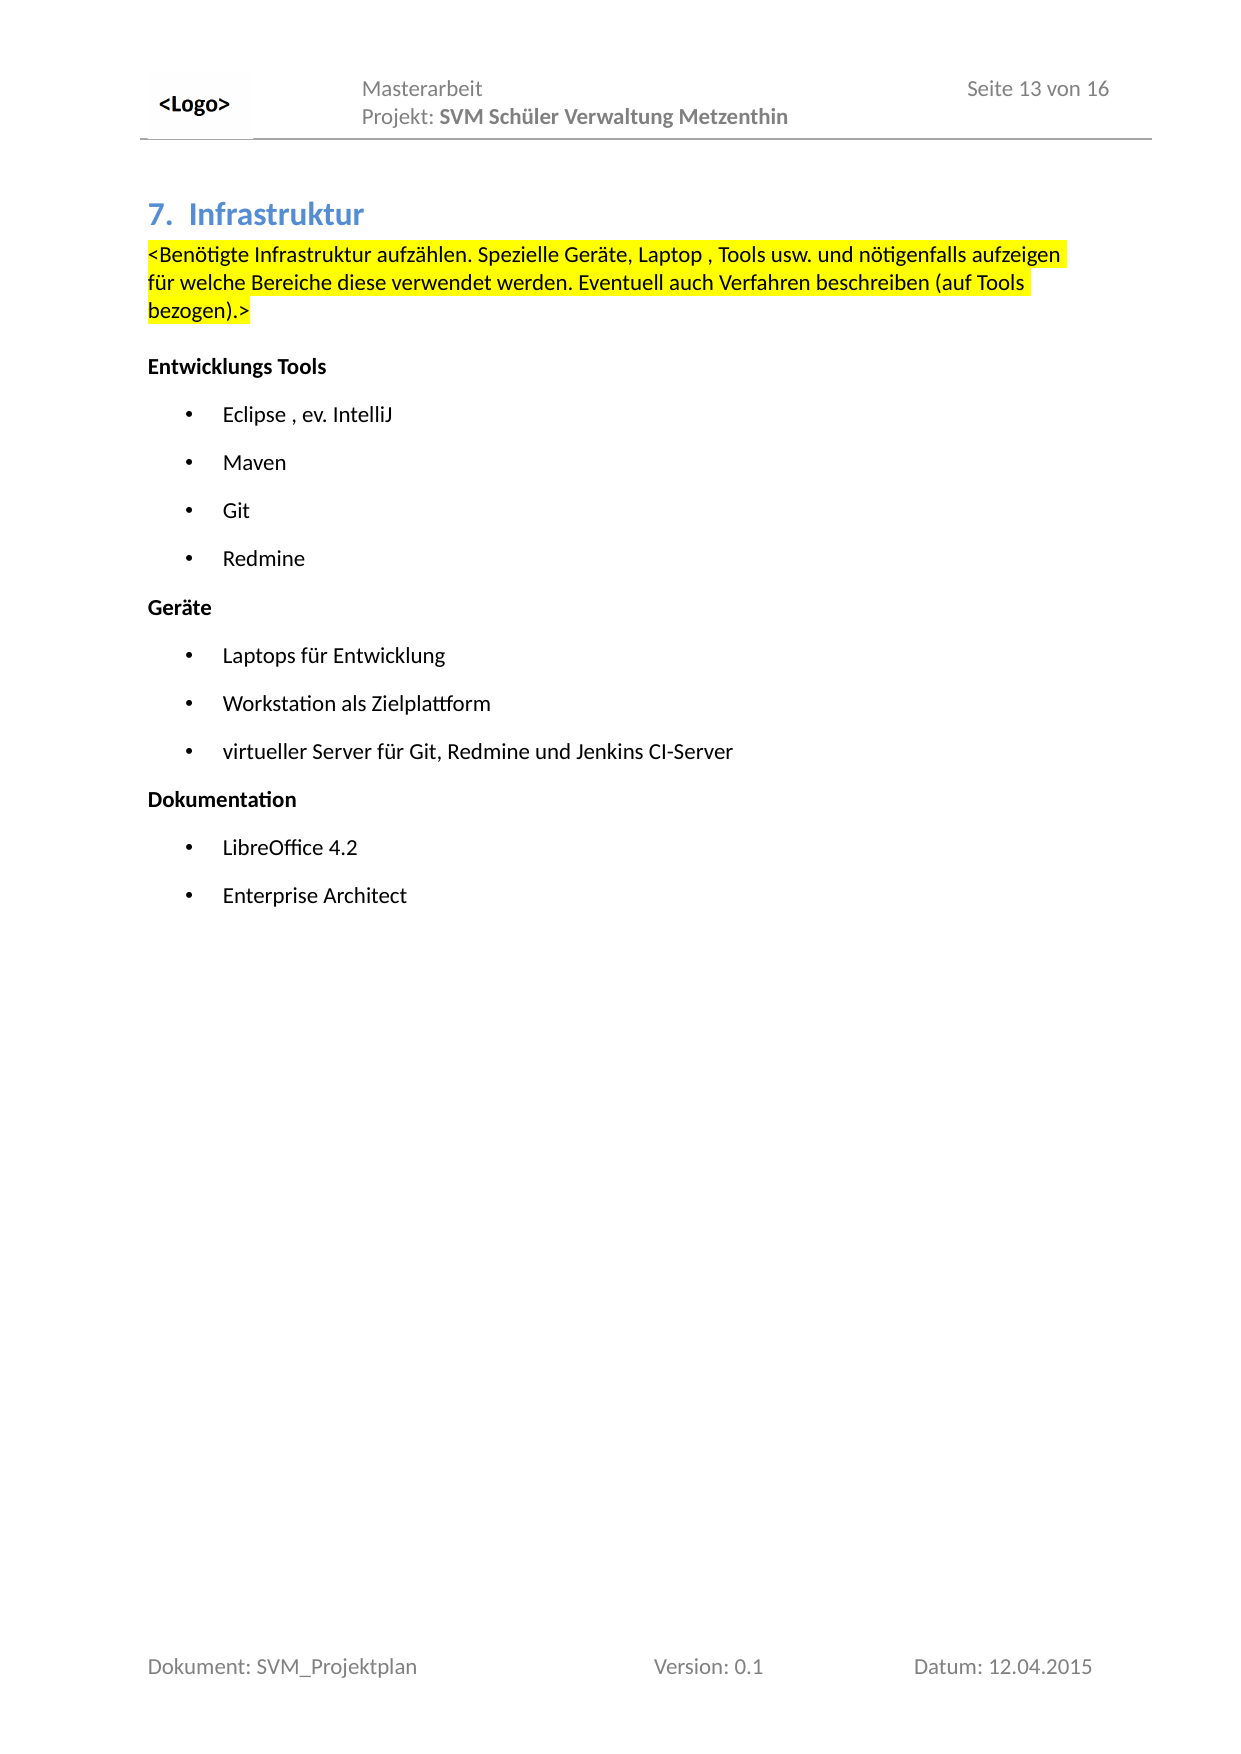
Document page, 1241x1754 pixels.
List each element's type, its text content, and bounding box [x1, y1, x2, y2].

list Eclipse , ev. IntelliJ [185, 400, 1093, 428]
subtitle Infrastruktur [148, 193, 1093, 234]
list Workstation als Zielplattform [185, 689, 1093, 717]
list Redmine [185, 544, 1093, 572]
text Dokumentation [148, 785, 1093, 813]
list Maven [185, 448, 1093, 476]
list Enterprise Architect [185, 881, 1093, 909]
list virtueller Server für Git, Redmine und Jenkins CI-Server [185, 737, 1093, 765]
list LibreOffice 4.2 [185, 833, 1093, 861]
list Laptops für Entwicklung [185, 641, 1093, 669]
picture [147, 73, 254, 139]
text <Benötigte Infrastruktur aufzählen. Spezielle Geräte, Laptop , Tools usw. und nötigenfalls aufzeigen für welche Bereiche diese verwendet werden. Eventuell auch Verfahren beschreiben (auf Tools bezogen).> [148, 240, 1093, 324]
text Entwicklungs Tools [148, 352, 1093, 380]
text Geräte [148, 593, 1093, 621]
list Git [185, 496, 1093, 524]
